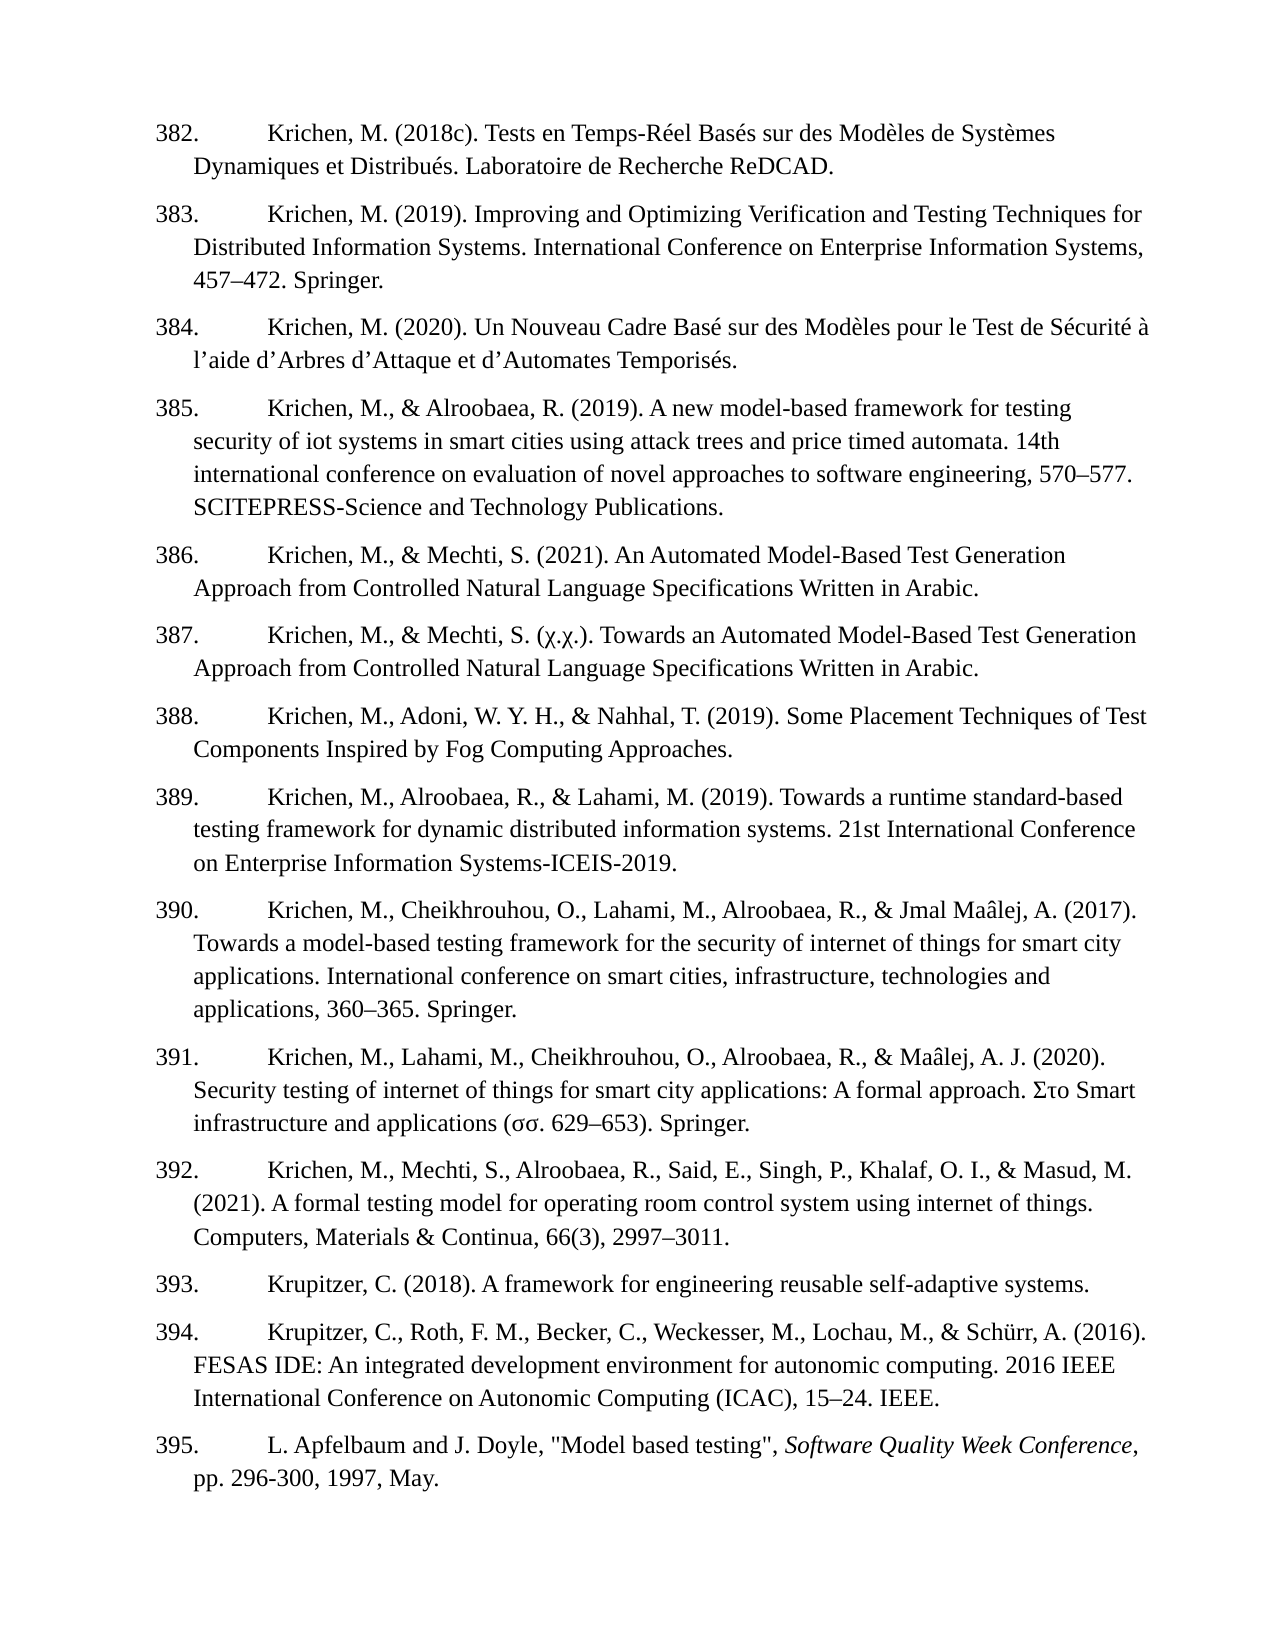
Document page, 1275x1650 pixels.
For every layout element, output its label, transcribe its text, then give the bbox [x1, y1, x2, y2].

list Krichen, M. (2019). Improving and Optimizing Verification and Testing Techniques for Distributed Information Systems. International Conference on Enterprise Information Systems, 457–472. Springer. [155, 199, 1157, 293]
list Krichen, M., & Mechti, S. (χ.χ.). Towards an Automated Model-Based Test Generation Approach from Controlled Natural Language Specifications Written in Arabic. [155, 620, 1157, 682]
list Krupitzer, C. (2018). A framework for engineering reusable self-adaptive systems. [155, 1269, 1157, 1298]
list Krichen, M. (2018c). Tests en Temps-Réel Basés sur des Modèles de Systèmes Dynamiques et Distribués. Laboratoire de Recherche ReDCAD. [155, 118, 1157, 180]
list Krichen, M., Mechti, S., Alroobaea, R., Said, E., Singh, P., Khalaf, O. I., & Masud, M. (2021). A formal testing model for operating room control system using internet of things. Computers, Materials & Continua, 66(3), 2997–3011. [155, 1156, 1157, 1250]
list Krichen, M. (2020). Un Nouveau Cadre Basé sur des Modèles pour le Test de Sécurité à l’aide d’Arbres d’Attaque et d’Automates Temporisés. [155, 312, 1157, 374]
list Krichen, M., Alroobaea, R., & Lahami, M. (2019). Towards a runtime standard-based testing framework for dynamic distributed information systems. 21st International Conference on Enterprise Information Systems-ICEIS-2019. [155, 782, 1157, 876]
list Krichen, M., Cheikhrouhou, O., Lahami, M., Alroobaea, R., & Jmal Maâlej, A. (2017). Towards a model-based testing framework for the security of internet of things for smart city applications. International conference on smart cities, infrastructure, technologies and applications, 360–365. Springer. [155, 895, 1157, 1023]
list Krichen, M., Adoni, W. Y. H., & Nahhal, T. (2019). Some Placement Techniques of Test Components Inspired by Fog Computing Approaches. [155, 701, 1157, 763]
list Krichen, M., & Mechti, S. (2021). An Automated Model-Based Test Generation Approach from Controlled Natural Language Specifications Written in Arabic. [155, 540, 1157, 601]
list Krichen, M., & Alroobaea, R. (2019). A new model-based framework for testing security of iot systems in smart cities using attack trees and price timed automata. 14th international conference on evaluation of novel approaches to software engineering, 570–577. SCITEPRESS-Science and Technology Publications. [155, 393, 1157, 521]
list Krichen, M., Lahami, M., Cheikhrouhou, O., Alroobaea, R., & Maâlej, A. J. (2020). Security testing of internet of things for smart city applications: A formal approach. Στο Smart infrastructure and applications (σσ. 629–653). Springer. [155, 1042, 1157, 1137]
list L. Apfelbaum and J. Doyle, "Model based testing", Software Quality Week Conference, pp. 296-300, 1997, May. [155, 1430, 1157, 1492]
list Krupitzer, C., Roth, F. M., Becker, C., Weckesser, M., Lochau, M., & Schürr, A. (2016). FESAS IDE: An integrated development environment for autonomic computing. 2016 IEEE International Conference on Autonomic Computing (ICAC), 15–24. IEEE. [155, 1317, 1157, 1412]
